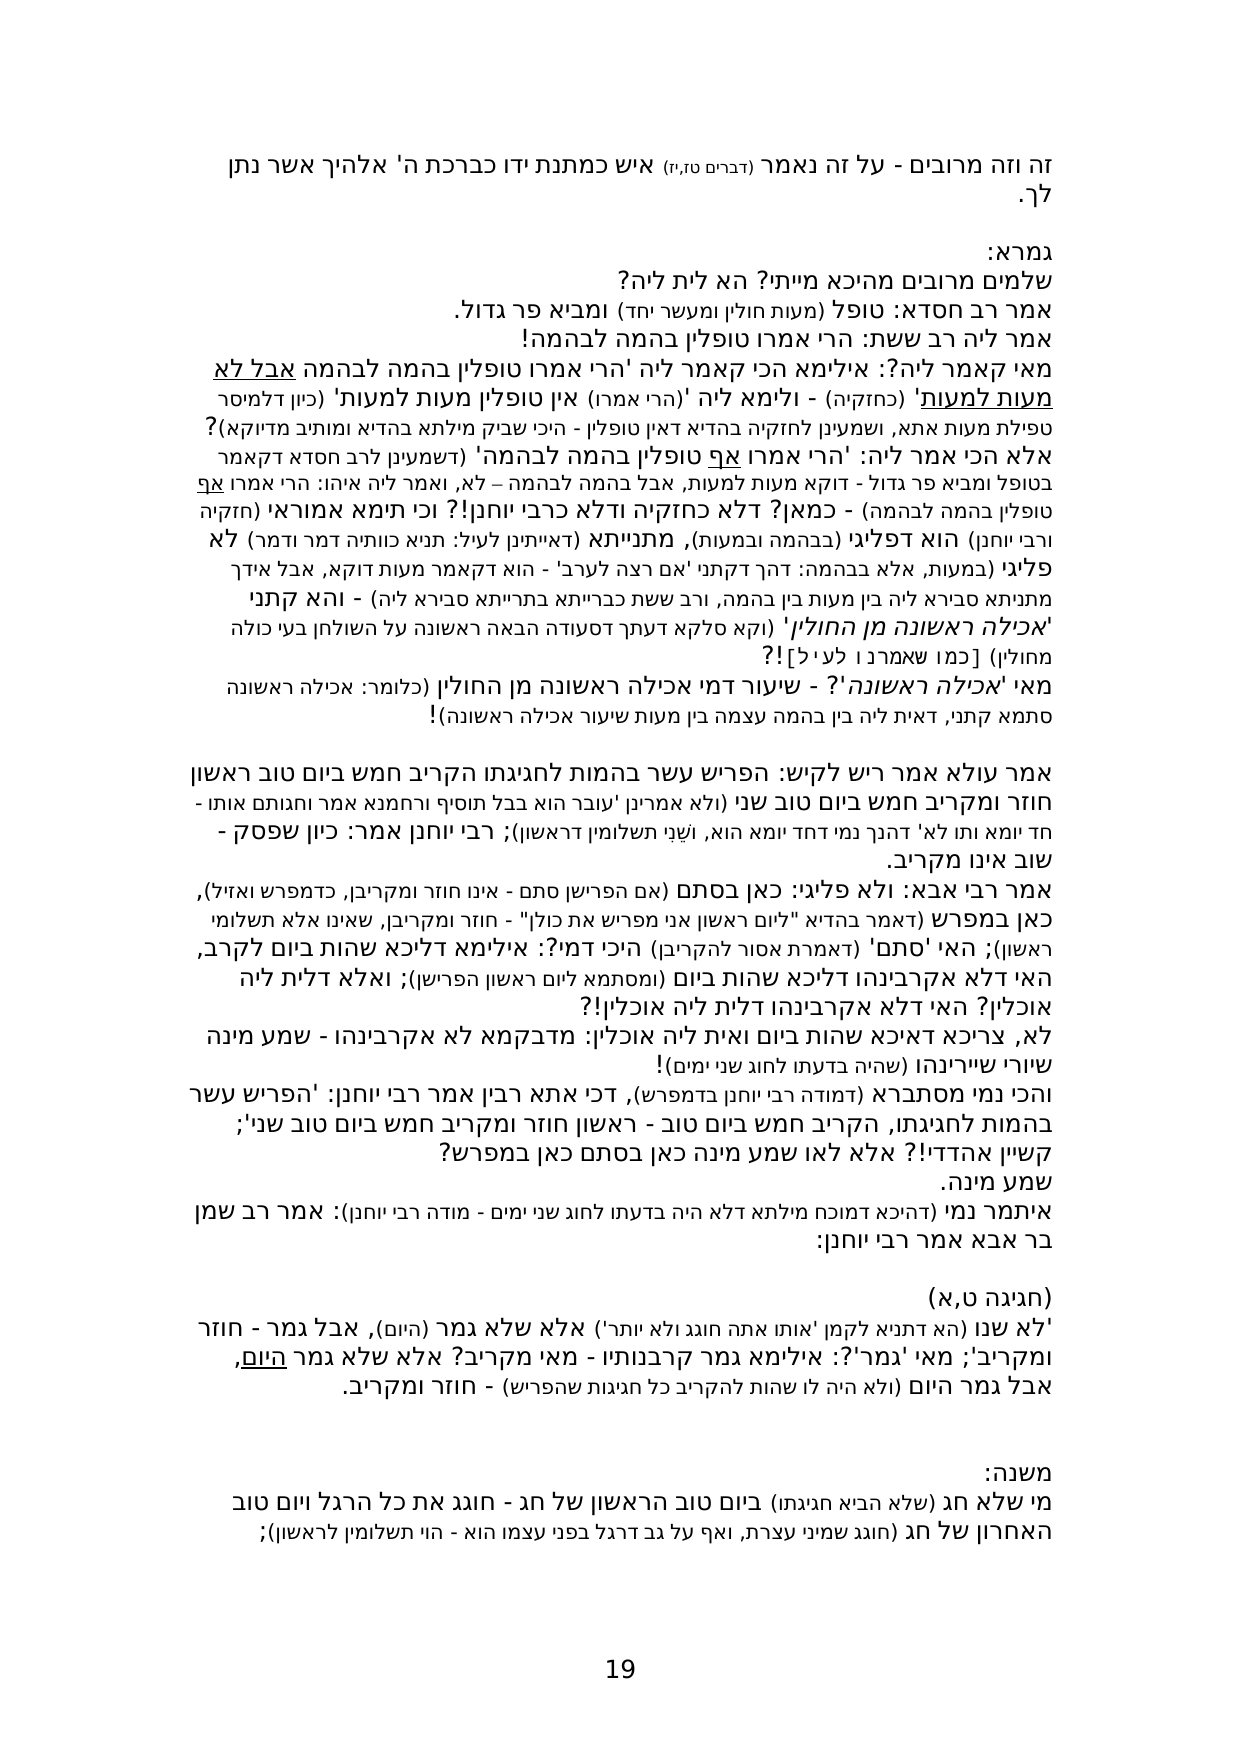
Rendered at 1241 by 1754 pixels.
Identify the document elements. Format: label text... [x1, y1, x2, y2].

text שמע מינה. [187, 1167, 1053, 1196]
text אמר ליה רב ששת: הרי אמרו טופלין בהמה לבהמה! [187, 324, 1053, 354]
text משנה: [187, 1458, 1053, 1487]
text 'לא שנו (הא דתניא לקמן 'אותו אתה חוגג ולא יותר') אלא שלא גמר (היום), אבל גמר - חוזר ומקריב'; מאי 'גמר'?: אילימא גמר קרבנותיו - מאי מקריב? אלא שלא גמר היום, אבל גמר היום (ולא היה לו שהות להקריב כל חגיגות שהפריש) - חוזר ומקריב. [187, 1313, 1053, 1401]
text מאי קאמר ליה?: אילימא הכי קאמר ליה 'הרי אמרו טופלין בהמה לבהמה אבל לא מעות למעות' (כחזקיה) - ולימא ליה '(הרי אמרו) אין טופלין מעות למעות' (כיון דלמיסר טפילת מעות אתא, ושמעינן לחזקיה בהדיא דאין טופלין - היכי שביק מילתא בהדיא ומותיב מדיוקא)? אלא הכי אמר ליה: 'הרי אמרו אף טופלין בהמה לבהמה' (דשמעינן לרב חסדא דקאמר בטופל ומביא פר גדול - דוקא מעות למעות, אבל בהמה לבהמה – לא, ואמר ליה איהו: הרי אמרו אף טופלין בהמה לבהמה) - כמאן? דלא כחזקיה ודלא כרבי יוחנן!? וכי תימא אמוראי (חזקיה ורבי יוחנן) הוא דפליגי (בבהמה ובמעות), מתנייתא (דאייתינן לעיל: תניא כוותיה דמר ודמר) לא פליגי (במעות, אלא בבהמה: דהך דקתני 'אם רצה לערב' - הוא דקאמר מעות דוקא, אבל אידך מתניתא סבירא ליה בין מעות בין בהמה, ורב ששת כברייתא בתרייתא סבירא ליה) - והא קתני 'אכילה ראשונה מן החולין' (וקא סלקא דעתך דסעודה הבאה ראשונה על השולחן בעי כולה מחולין) [כמו שאמרנו לעיל]!? [187, 354, 1053, 671]
text אמר רב חסדא: טופל (מעות חולין ומעשר יחד) ומביא פר גדול. [187, 295, 1053, 324]
text מאי 'אכילה ראשונה'? - שיעור דמי אכילה ראשונה מן החולין (כלומר: אכילה ראשונה סתמא קתני, דאית ליה בין בהמה עצמה בין מעות שיעור אכילה ראשונה)! [187, 671, 1053, 729]
text (חגיגה ט,א) [187, 1284, 1053, 1313]
text גמרא: [187, 237, 1053, 266]
text מי שלא חג (שלא הביא חגיגתו) ביום טוב הראשון של חג - חוגג את כל הרגל ויום טוב האחרון של חג (חוגג שמיני עצרת, ואף על גב דרגל בפני עצמו הוא - הוי תשלומין לראשון); [187, 1487, 1053, 1546]
text אמר עולא אמר ריש לקיש: הפריש עשר בהמות לחגיגתו הקריב חמש ביום טוב ראשון חוזר ומקריב חמש ביום טוב שני (ולא אמרינן 'עובר הוא בבל תוסיף ורחמנא אמר וחגותם אותו - חד יומא ותו לא' דהנך נמי דחד יומא הוא, ושֵׁנִי תשלומין דראשון); רבי יוחנן אמר: כיון שפסק - שוב אינו מקריב. [187, 758, 1053, 875]
text והכי נמי מסתברא (דמודה רבי יוחנן בדמפרש), דכי אתא רבין אמר רבי יוחנן: 'הפריש עשר בהמות לחגיגתו, הקריב חמש ביום טוב - ראשון חוזר ומקריב חמש ביום טוב שני'; קשיין אהדדי!? אלא לאו שמע מינה כאן בסתם כאן במפרש? [187, 1079, 1053, 1167]
text זה וזה מרובים - על זה נאמר (דברים טז,יז) איש כמתנת ידו כברכת ה' אלהיך אשר נתן לך. [187, 150, 1053, 208]
text שלמים מרובים מהיכא מייתי? הא לית ליה? [187, 266, 1053, 295]
text אמר רבי אבא: ולא פליגי: כאן בסתם (אם הפרישן סתם - אינו חוזר ומקריבן, כדמפרש ואזיל), כאן במפרש (דאמר בהדיא "ליום ראשון אני מפריש את כולן" - חוזר ומקריבן, שאינו אלא תשלומי ראשון); האי 'סתם' (דאמרת אסור להקריבן) היכי דמי?: אילימא דליכא שהות ביום לקרב, האי דלא אקרבינהו דליכא שהות ביום (ומסתמא ליום ראשון הפרישן); ואלא דלית ליה אוכלין? האי דלא אקרבינהו דלית ליה אוכלין!? [187, 875, 1053, 1021]
text לא, צריכא דאיכא שהות ביום ואית ליה אוכלין: מדבקמא לא אקרבינהו - שמע מינה שיורי שיירינהו (שהיה בדעתו לחוג שני ימים)! [187, 1021, 1053, 1079]
text איתמר נמי (דהיכא דמוכח מילתא דלא היה בדעתו לחוג שני ימים - מודה רבי יוחנן): אמר רב שמן בר אבא אמר רבי יוחנן: [187, 1196, 1053, 1255]
